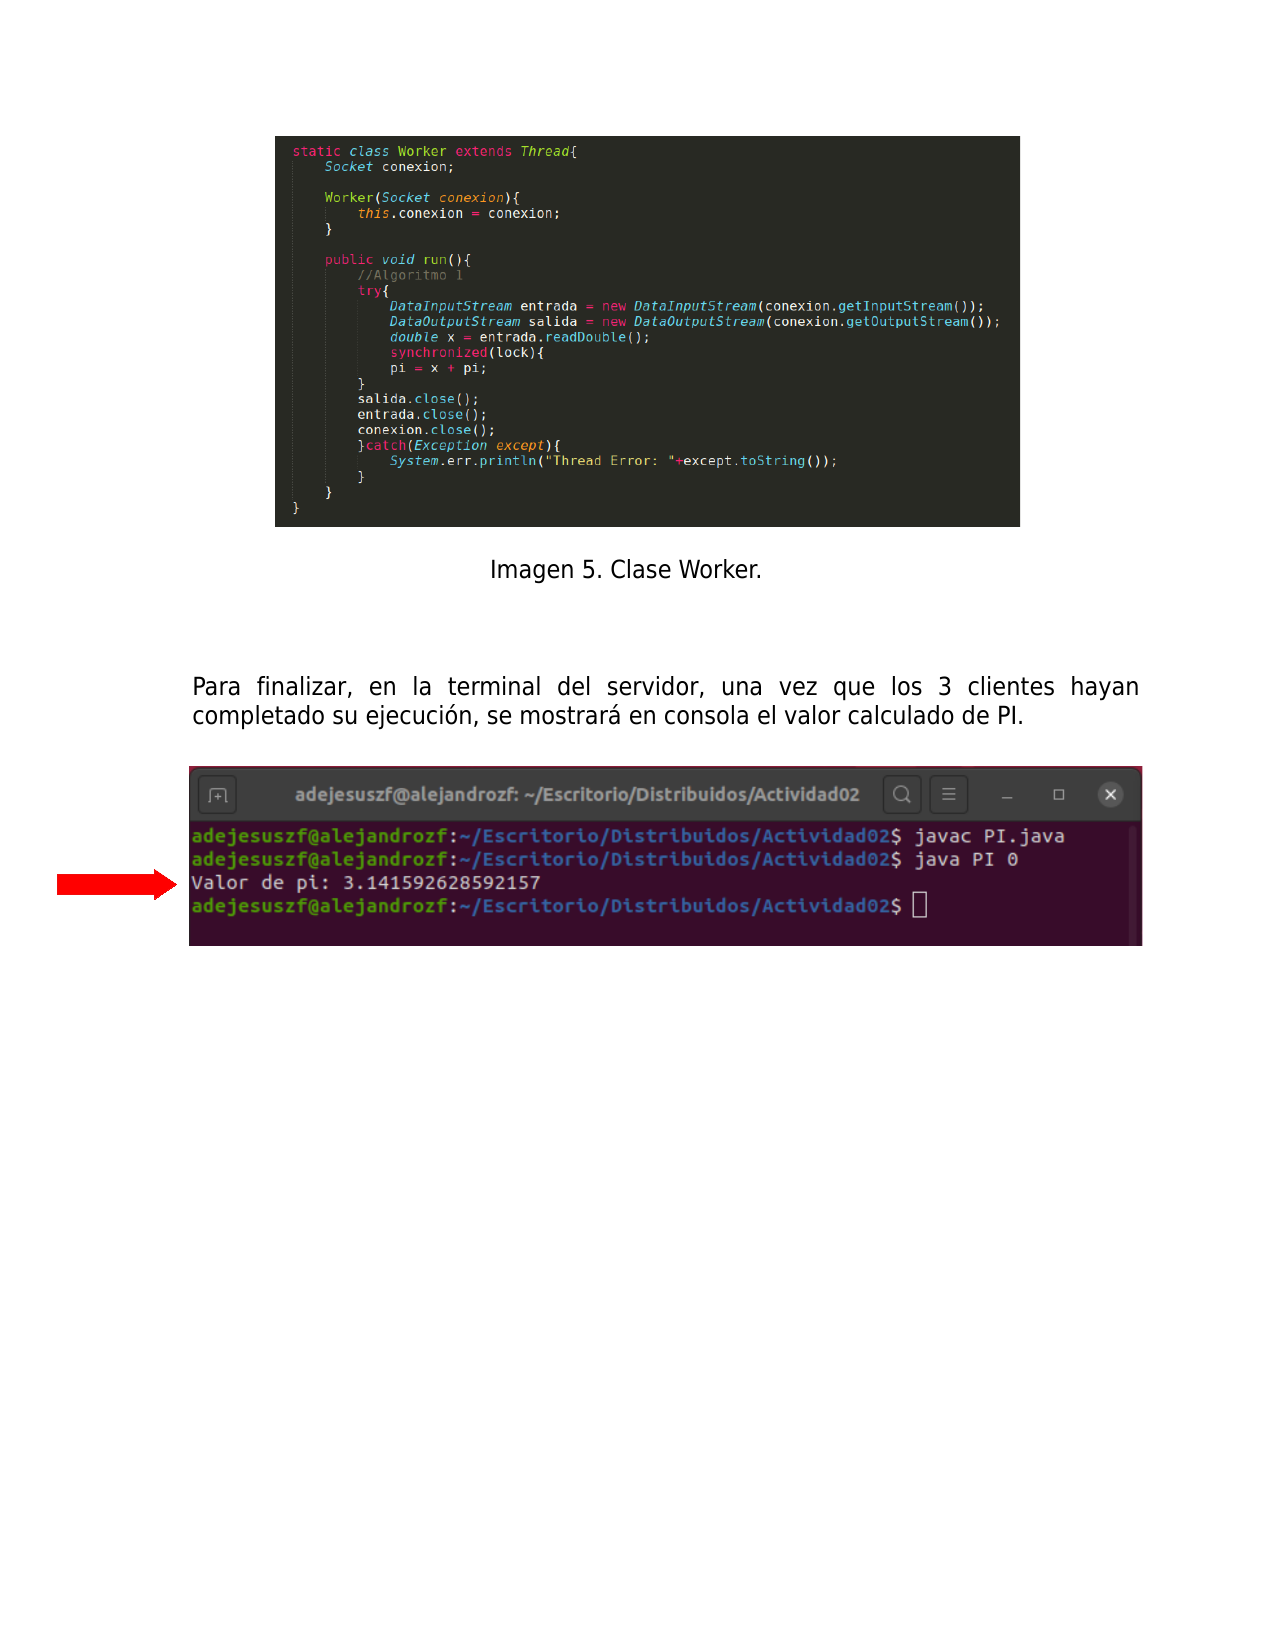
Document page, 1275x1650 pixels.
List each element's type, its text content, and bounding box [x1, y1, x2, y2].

picture [275, 136, 523, 527]
text Para finalizar, en la terminal del servidor, una vez que los 3 clientes hayan completado su ejecución, se mostrará en consola el valor calculado de PI. [118, 672, 1157, 731]
text Imagen 5. Clase Worker. [118, 556, 1157, 585]
picture [189, 766, 498, 825]
